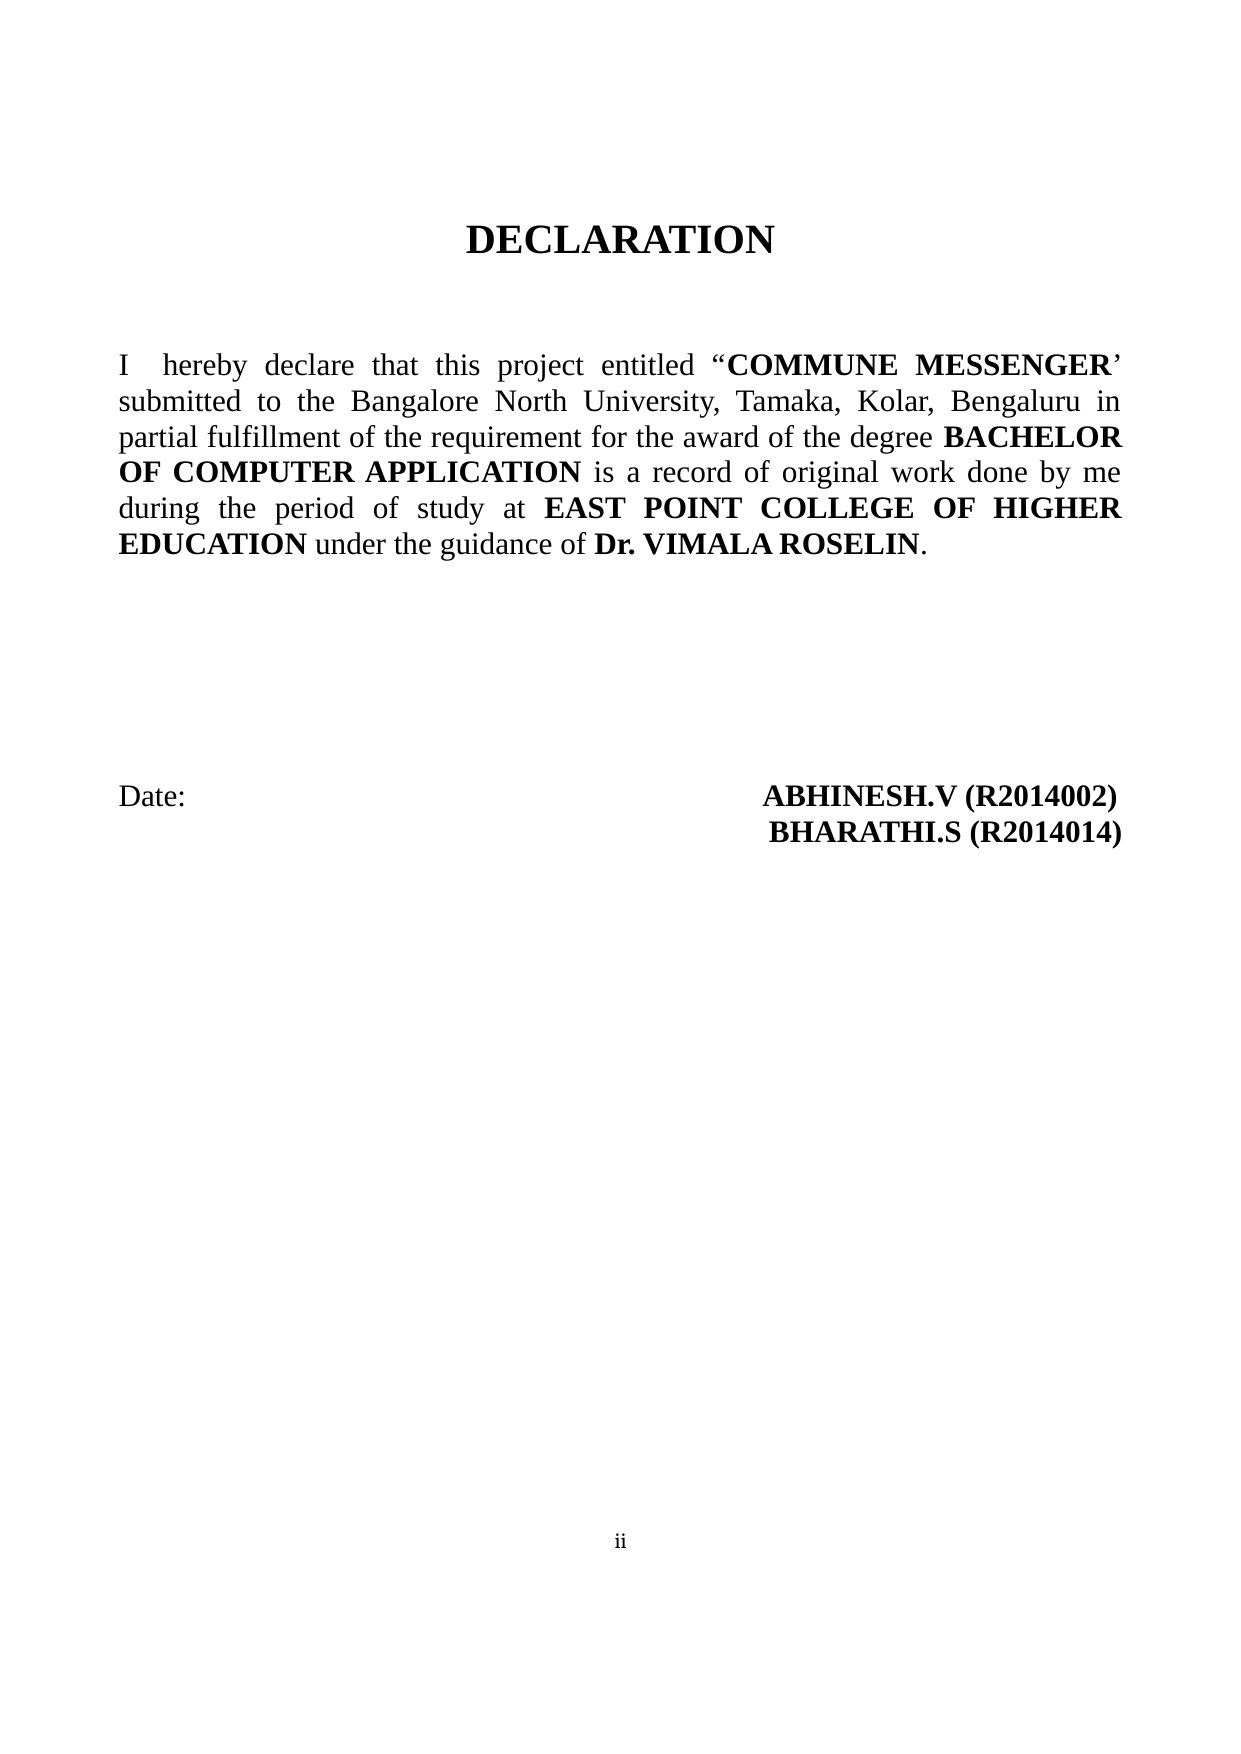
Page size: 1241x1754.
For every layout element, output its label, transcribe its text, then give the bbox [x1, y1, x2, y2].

text BHARATHI.S (R2014014) [118, 813, 1122, 849]
text DECLARATION [118, 214, 1122, 262]
text ii [118, 1529, 1122, 1554]
text I hereby declare that this project entitled “COMMUNE MESSENGER’ submitted to the Bangalore North University, Tamaka, Kolar, Bengaluru in partial fulfillment of the requirement for the award of the degree BACHELOR OF COMPUTER APPLICATION is a record of original work done by me during the period of study at EAST POINT COLLEGE OF HIGHER EDUCATION under the guidance of Dr. VIMALA ROSELIN. [118, 346, 1122, 562]
text Date: ABHINESH.V (R2014002) [118, 777, 1122, 813]
